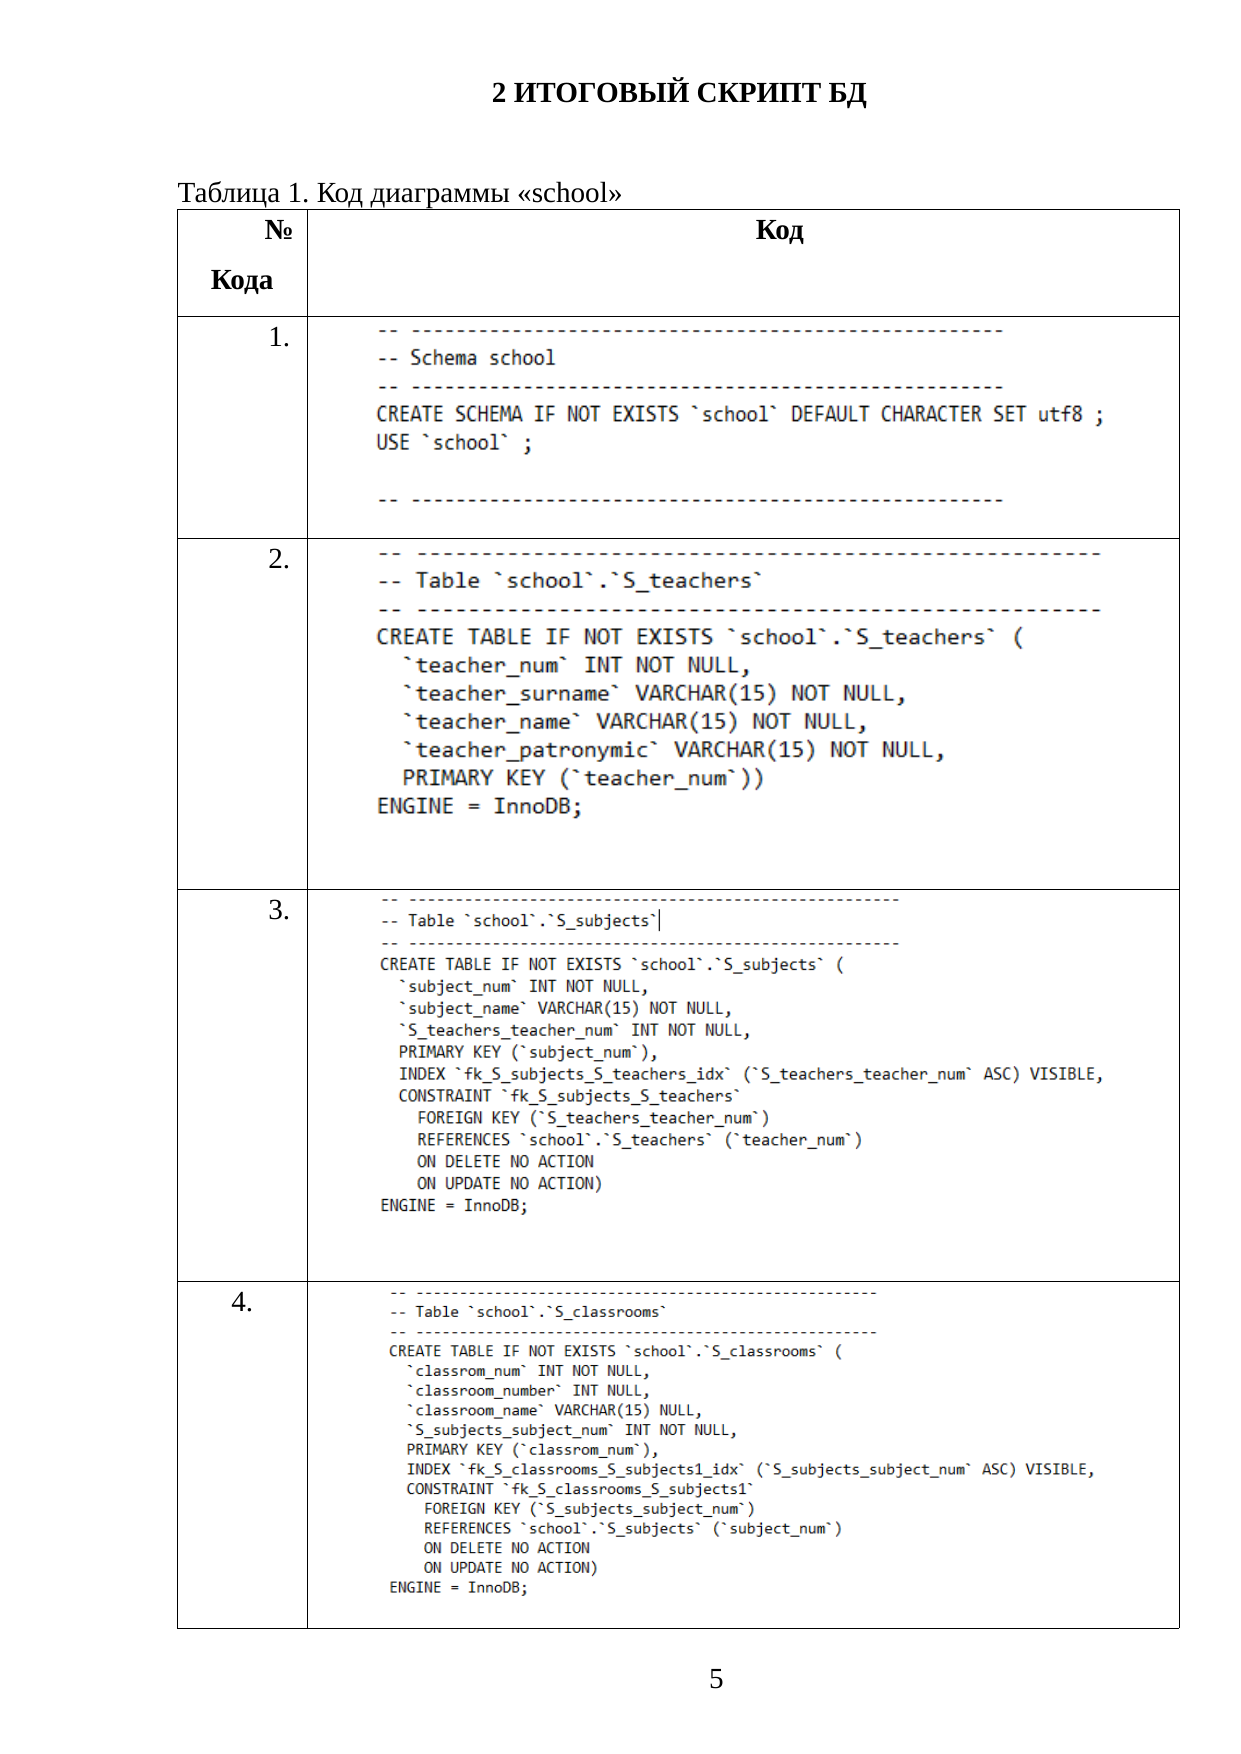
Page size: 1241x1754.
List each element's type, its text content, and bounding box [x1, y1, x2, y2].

table_cell 4. [178, 1282, 307, 1628]
text Таблица 1. Код диаграммы «school» [177, 176, 1181, 209]
table_cell [308, 539, 1179, 889]
table_cell 1. [178, 317, 307, 538]
picture [372, 541, 1114, 867]
picture [386, 1284, 1100, 1609]
subtitle 2 ИТОГОВЫЙ СКРИПТ БД [177, 75, 1181, 108]
table_cell [308, 890, 1179, 1281]
table_cell 2. [178, 539, 307, 889]
table_cell [308, 317, 1179, 538]
table_header Код [308, 210, 1179, 316]
picture [375, 318, 1111, 519]
table_cell 3. [178, 890, 307, 1281]
table_header № Кода [178, 210, 307, 316]
table_cell [308, 1282, 1179, 1628]
picture [378, 892, 1108, 1227]
